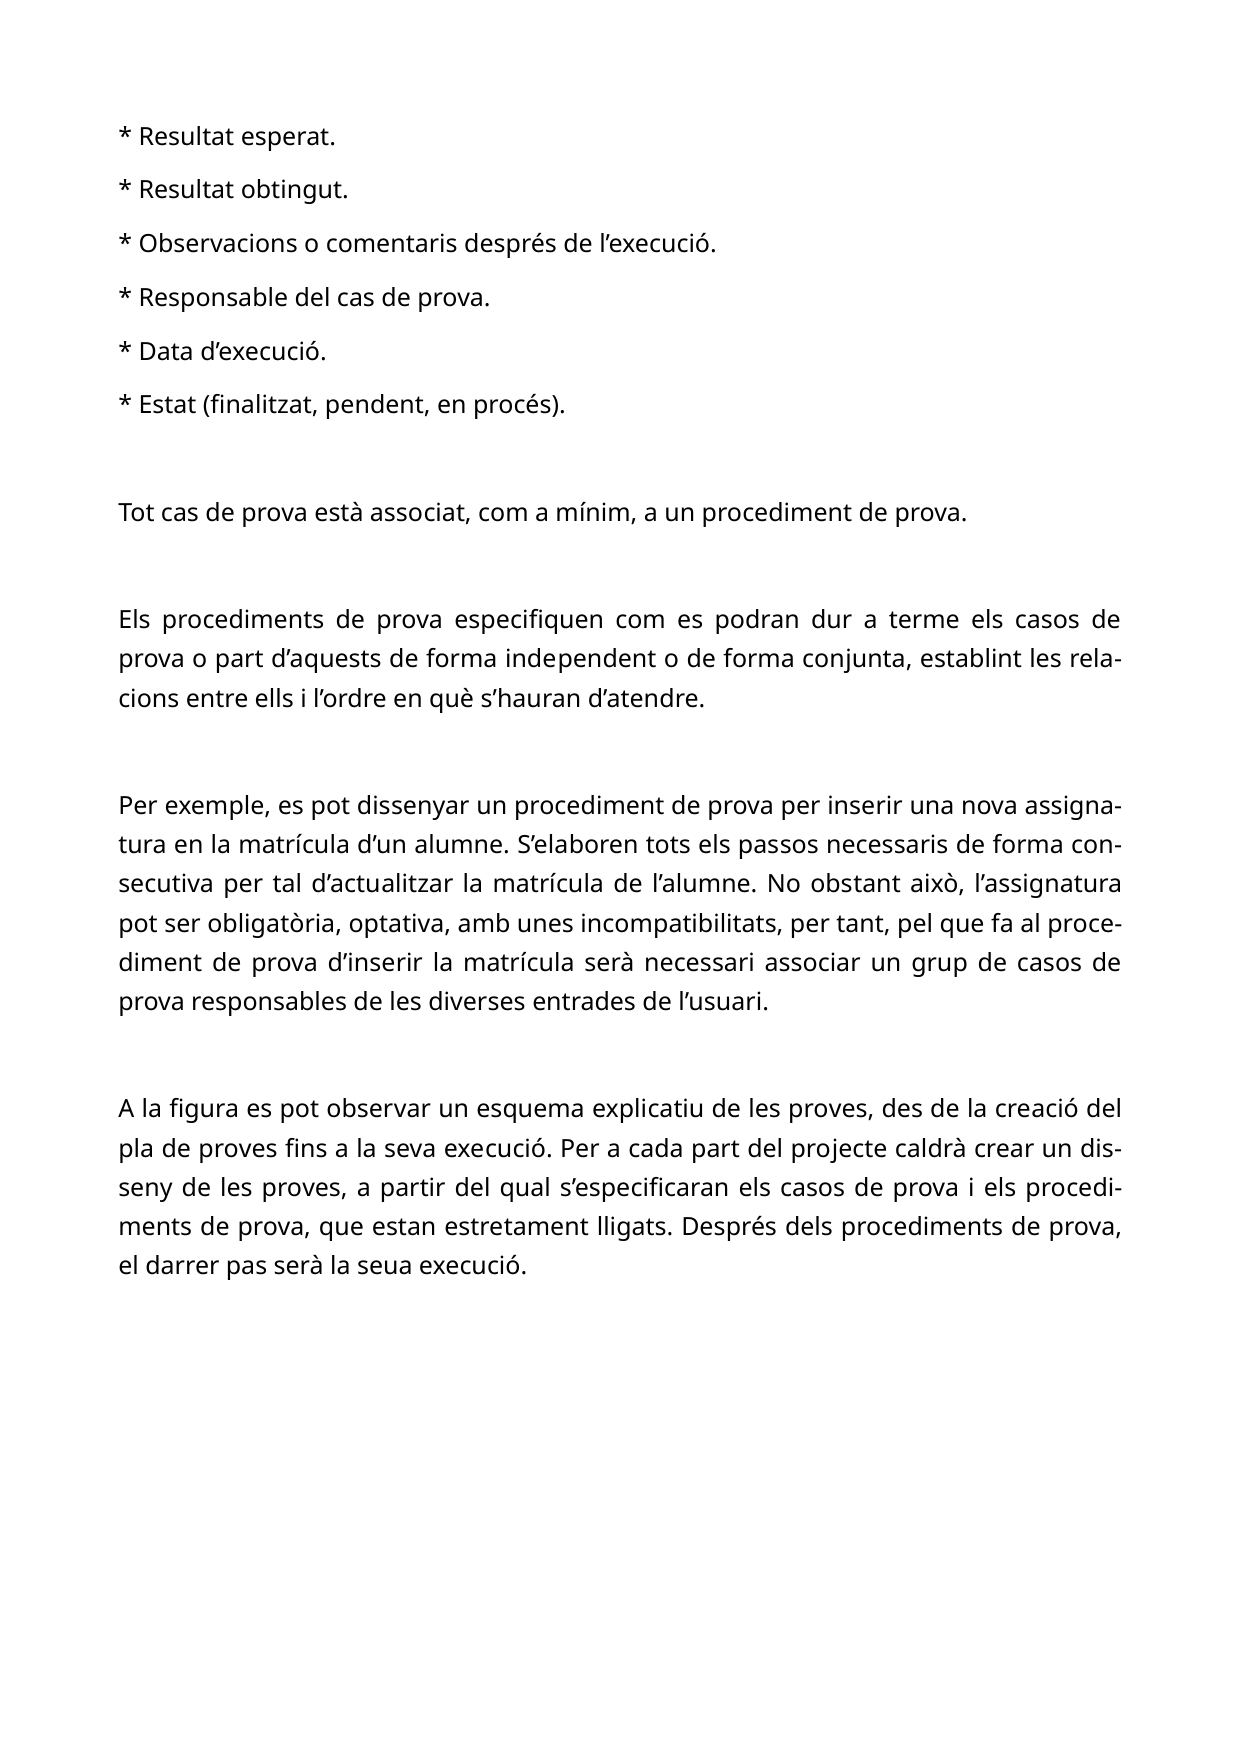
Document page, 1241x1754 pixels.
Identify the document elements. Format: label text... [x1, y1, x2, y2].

text Els pro­ce­di­ments de prova espe­ci­fi­quen com es podran dur a terme els casos de prova o part d’aquests de forma inde­pen­dent o de forma con­junta, esta­blint les rela­ci­ons entre ells i l’ordre en què s’hau­ran d’aten­dre. [118, 602, 1122, 714]
text * Data d’exe­cu­ció. [118, 333, 1122, 367]
text Per exem­ple, es pot dis­se­nyar un pro­ce­di­ment de prova per inse­rir una nova assig­na­tura en la matrí­cula d’un alumne. S’ela­bo­ren tots els pas­sos neces­sa­ris de forma con­se­cu­tiva per tal d’actu­a­lit­zar la matrí­cula de l’alumne. No obs­tant això, l’assig­na­tura pot ser obliga­tò­ria, opta­tiva, amb unes incom­pa­ti­bi­li­tats, per tant, pel que fa al pro­ce­di­ment de prova d’inse­rir la matrí­cula serà neces­sari asso­ciar un grup de casos de prova responsables de les diver­ses entra­des de l’usu­ari. [118, 788, 1122, 1018]
text * Res­pon­sa­ble del cas de prova. [118, 279, 1122, 313]
text * Obser­va­ci­ons o comen­ta­ris des­prés de l’exe­cu­ció. [118, 226, 1122, 260]
text * Resul­tat obtin­gut. [118, 172, 1122, 206]
text Tot cas de prova està asso­ciat, com a mínim, a un pro­ce­di­ment de prova. [118, 494, 1122, 528]
text * Estat (fina­lit­zat, pen­dent, en pro­cés). [118, 387, 1122, 421]
text * Resul­tat espe­rat. [118, 118, 1122, 152]
text A la figura es pot obser­var un esquema expli­ca­tiu de les pro­ves, des de la cre­a­ció del pla de pro­ves fins a la seva exe­cu­ció. Per a cada part del pro­jecte cal­drà crear un dis­seny de les pro­ves, a par­tir del qual s’espe­ci­fi­ca­ran els casos de prova i els pro­ce­di­ments de prova, que estan estre­ta­ment lli­gats. Des­prés dels pro­ce­di­ments de prova, el dar­rer pas serà la seua exe­cu­ció. [118, 1091, 1122, 1282]
